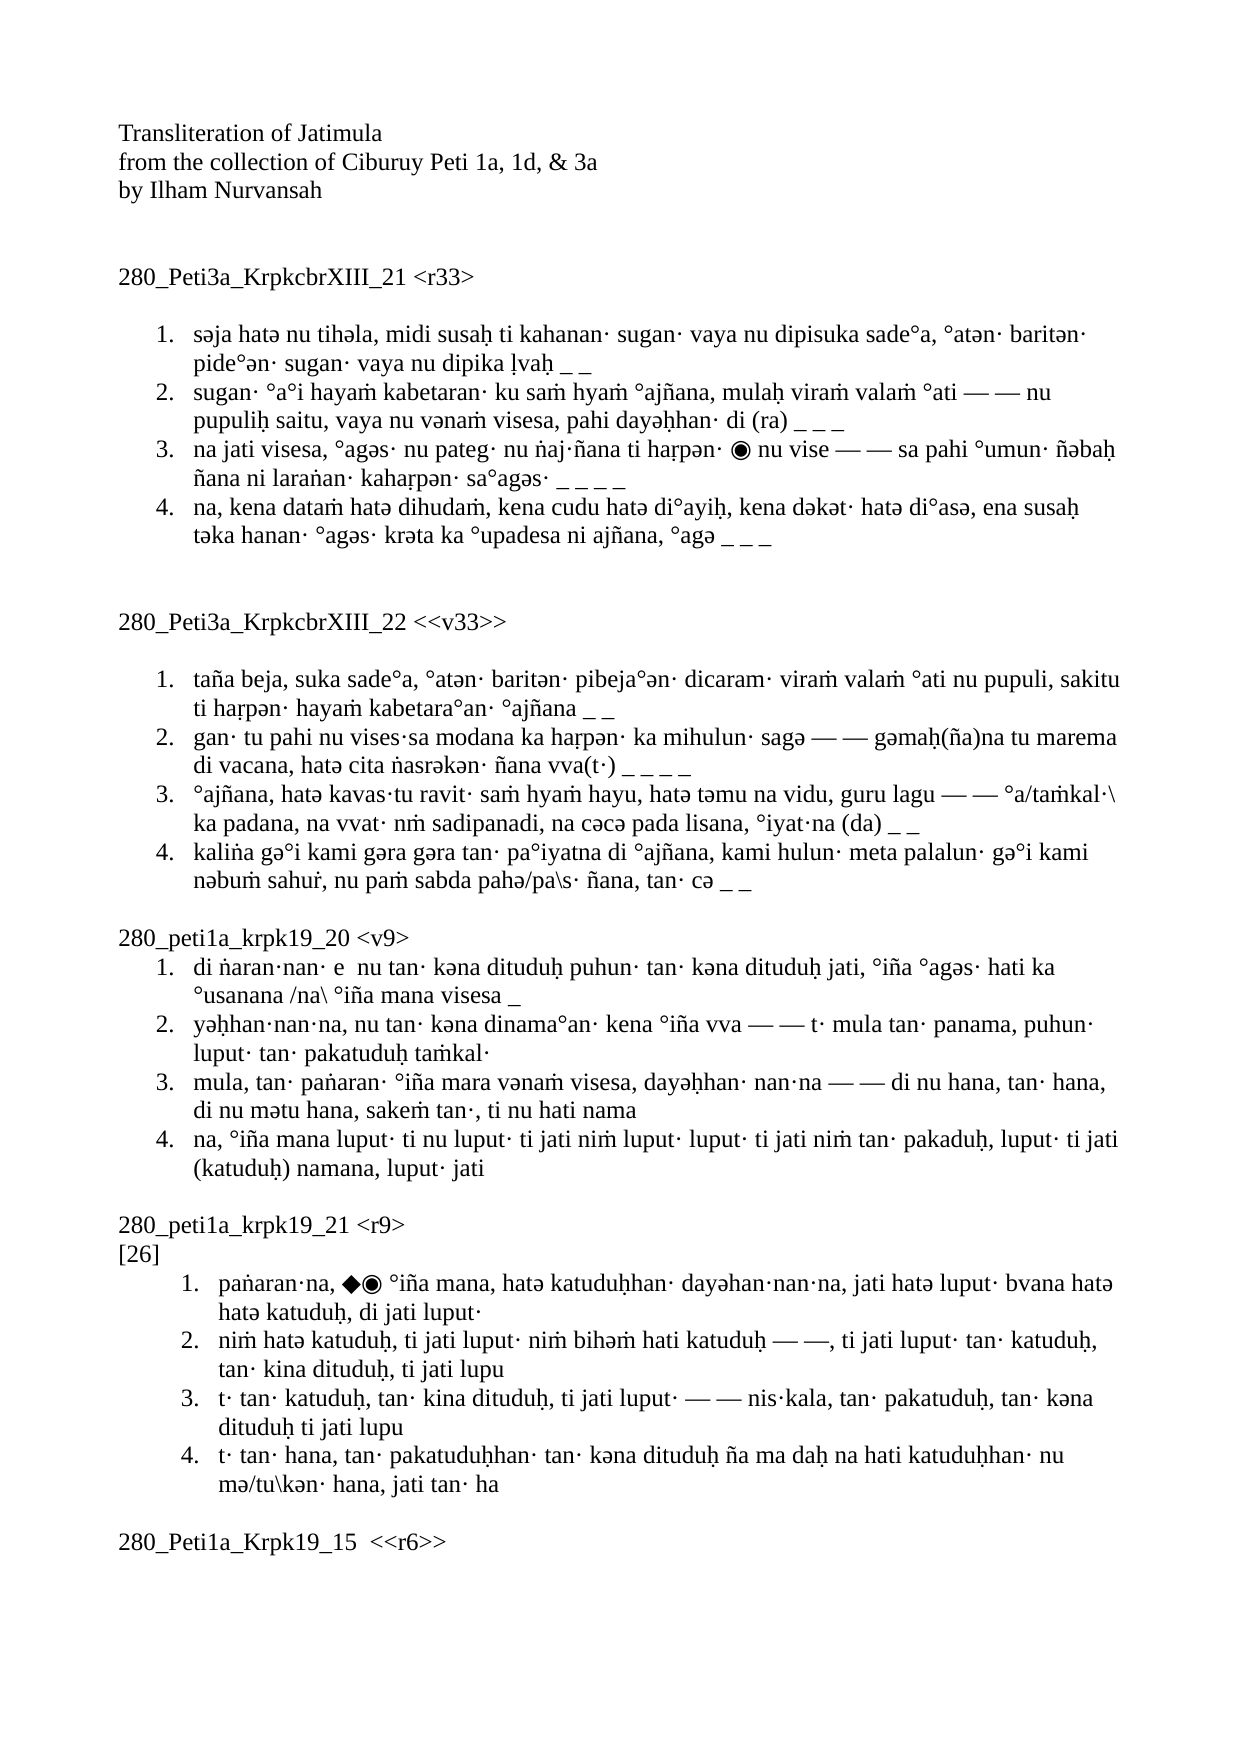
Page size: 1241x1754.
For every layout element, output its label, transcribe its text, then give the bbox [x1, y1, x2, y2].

text Transliteration of Jatimula [118, 118, 1122, 147]
list sәja hatә nu tihәla, midi susaḥ ti kahanan· sugan· vaya nu dipisuka sade°a, °atәn· baritәn· pide°әn· sugan· vaya nu dipika ḷvaḥ _ _ [156, 319, 1122, 377]
list di ṅaran·nan· e nu tan· kәna dituduḥ puhun· tan· kәna dituduḥ jati, °iña °agәs· hati ka °usanana /na\ °iña mana visesa _ [156, 952, 1122, 1009]
list na jati visesa, °agәs· nu pateg· nu ṅaj·ñana ti haṛpәn· ◉ nu vise — — sa pahi °umun· ñәbaḥ ñana ni laraṅan· kahaṛpәn· sa°agәs· _ _ _ _ [156, 434, 1122, 492]
list °ajñana, hatә kavas·tu ravit· saṁ hyaṁ hayu, hatә tәmu na vidu, guru lagu — — °a/taṁkal·\ka padana, na vvat· nṁ sadipanadi, na cәcә pada lisana, °iyat·na (da) _ _ [156, 779, 1122, 837]
list sugan· °a°i hayaṁ kabetaran· ku saṁ hyaṁ °ajñana, mulaḥ viraṁ valaṁ °ati — — nu pupuliḥ saitu, vaya nu vәnaṁ visesa, pahi dayәḥhan· di (ra) _ _ _ [156, 377, 1122, 434]
text 280_Peti3a_KrpkcbrXIII_21 <r33> [118, 262, 1122, 291]
text by Ilham Nurvansah [118, 176, 1122, 204]
text 280_peti1a_krpk19_21 <r9> [118, 1211, 1122, 1239]
list t· tan· hana, tan· pakatuduḥhan· tan· kәna dituduḥ ña ma daḥ na hati katuduḥhan· nu mә/tu\kәn· hana, jati tan· ha [181, 1441, 1122, 1498]
list paṅaran·na, ◆◉ °iña mana, hatә katuduḥhan· dayәhan·nan·na, jati hatә luput· bvana hatә hatә katuduḥ, di jati luput· [181, 1268, 1122, 1326]
text 280_Peti1a_Krpk19_15 <<r6>> [118, 1527, 1122, 1556]
text 280_Peti3a_KrpkcbrXIII_22 <<v33>> [118, 607, 1122, 636]
list yәḥhan·nan·na, nu tan· kәna dinama°an· kena °iña vva — — t· mula tan· panama, puhun· luput· tan· pakatuduḥ taṁkal· [156, 1009, 1122, 1067]
list na, °iña mana luput· ti nu luput· ti jati niṁ luput· luput· ti jati niṁ tan· pakaduḥ, luput· ti jati (katuduḥ) namana, luput· jati [156, 1124, 1122, 1182]
list gan· tu pahi nu vises·sa modana ka haṛpәn· ka mihulun· sagә — — gәmaḥ(ña)na tu marema di vacana, hatә cita ṅasrәkәn· ñana vva(t·) _ _ _ _ [156, 722, 1122, 779]
list taña beja, suka sade°a, °atәn· baritәn· pibeja°әn· dicaram· viraṁ valaṁ °ati nu pupuli, sakitu ti haṛpәn· hayaṁ kabetara°an· °ajñana _ _ [156, 664, 1122, 722]
list t· tan· katuduḥ, tan· kina dituduḥ, ti jati luput· — — nis·kala, tan· pakatuduḥ, tan· kәna dituduḥ ti jati lupu [181, 1383, 1122, 1441]
list na, kena dataṁ hatә dihudaṁ, kena cudu hatә di°ayiḥ, kena dәkәt· hatә di°asә, ena susaḥ tәka hanan· °agәs· krәta ka °upadesa ni ajñana, °agә _ _ _ [156, 492, 1122, 549]
text 280_peti1a_krpk19_20 <v9> [118, 923, 1122, 952]
list kaliṅa gә°i kami gәra gәra tan· pa°iyatna di °ajñana, kami hulun· meta palalun· gә°i kami nәbuṁ sahuṙ, nu paṁ sabda pahә/pa\s· ñana, tan· cә _ _ [156, 837, 1122, 894]
list niṁ hatә katuduḥ, ti jati luput· niṁ bihәṁ hati katuduḥ — —, ti jati luput· tan· katuduḥ, tan· kina dituduḥ, ti jati lupu [181, 1326, 1122, 1383]
text [26] [118, 1239, 1122, 1268]
text from the collection of Ciburuy Peti 1a, 1d, & 3a [118, 147, 1122, 176]
list mula, tan· paṅaran· °iña mara vәnaṁ visesa, dayәḥhan· nan·na — — di nu hana, tan· hana, di nu mәtu hana, sakeṁ tan·, ti nu hati nama [156, 1067, 1122, 1124]
